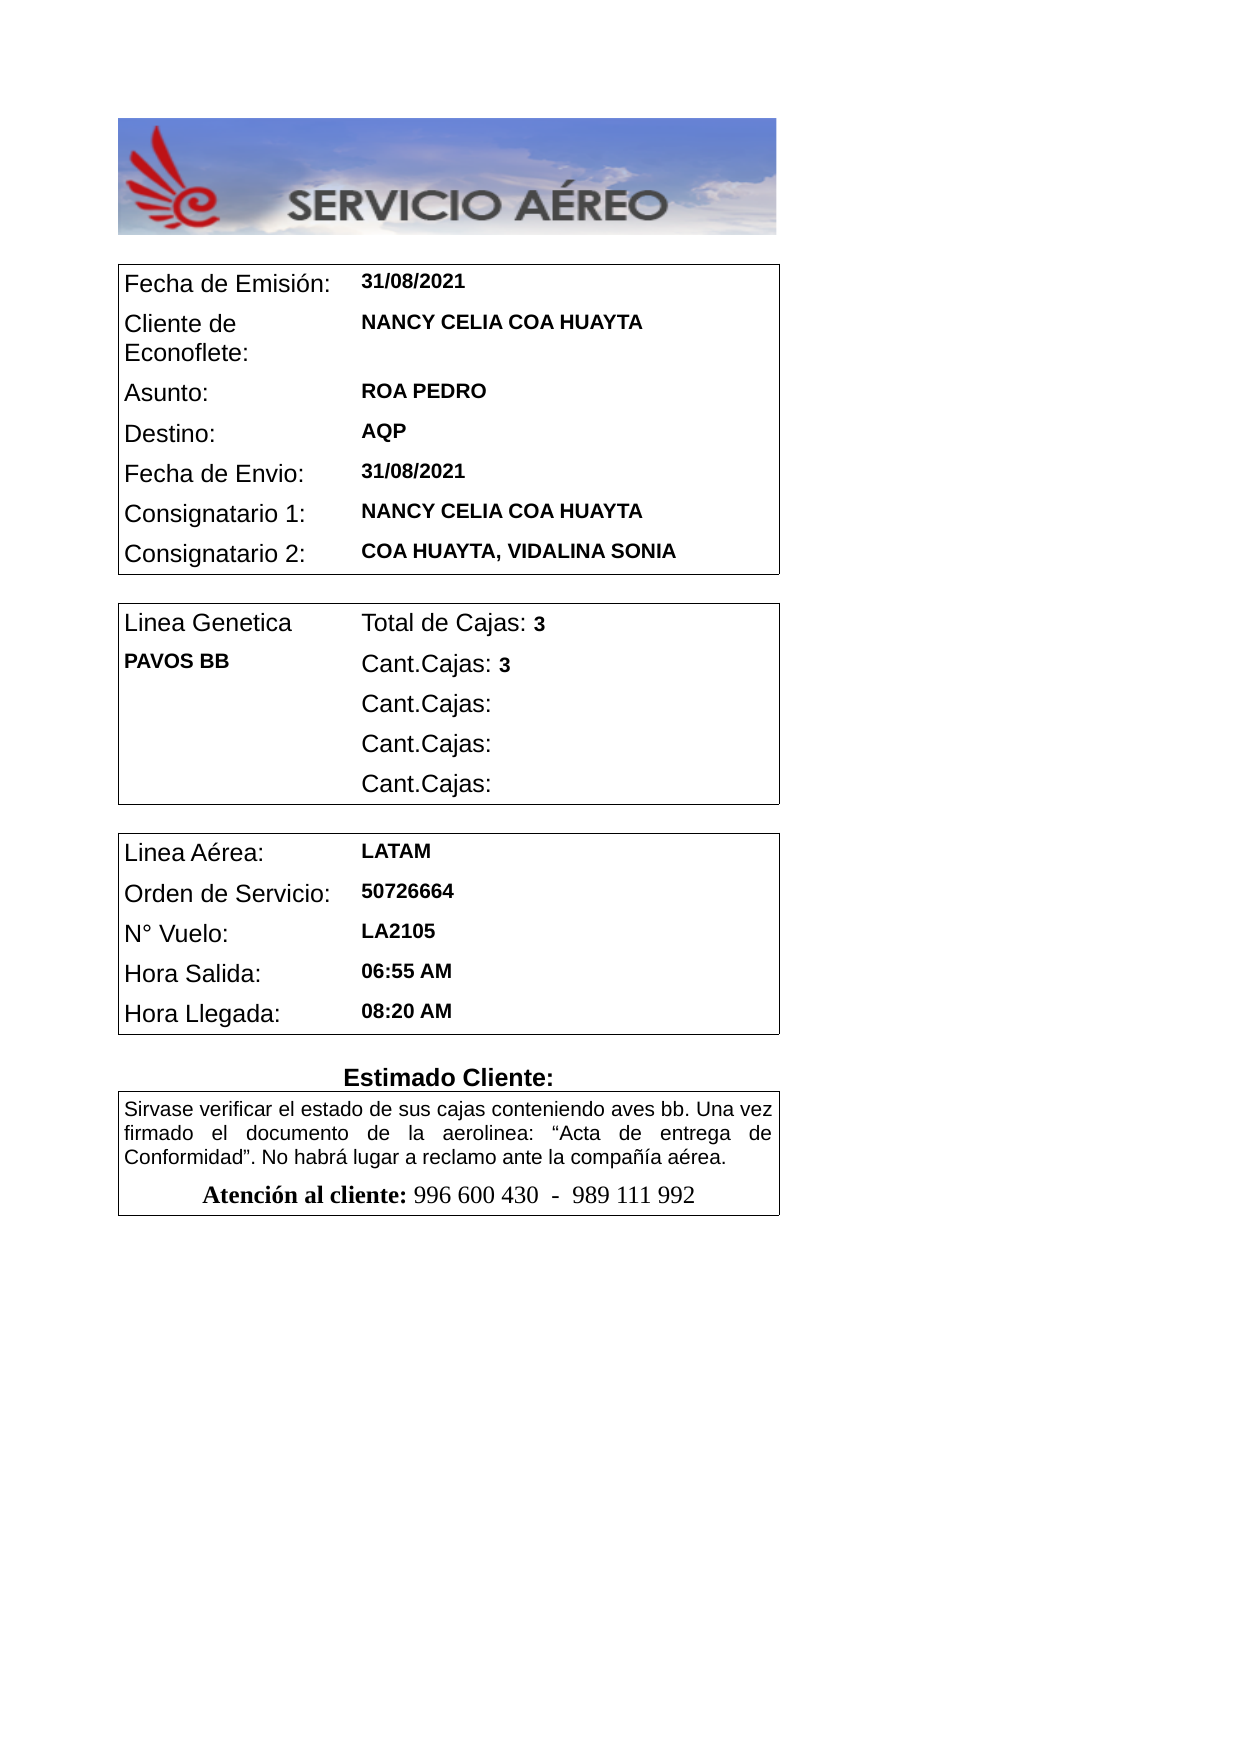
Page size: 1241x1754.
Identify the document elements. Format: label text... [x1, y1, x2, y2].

table_cell Hora Salida: [119, 953, 356, 993]
table_cell Consignatario 2: [119, 534, 356, 574]
table_cell LA2105 [356, 913, 779, 953]
table_cell 08:20 AM [356, 994, 779, 1034]
table_cell LATAM [356, 834, 779, 873]
table_cell Cant.Cajas: [356, 764, 779, 804]
table_cell 06:55 AM [356, 953, 779, 993]
table_cell Atención al cliente: 996 600 430 - 989 111 992 [119, 1175, 779, 1215]
table_cell [119, 683, 356, 723]
table_cell Orden de Servicio: [119, 873, 356, 913]
table_cell Cant.Cajas: 3 [356, 643, 779, 683]
table_cell Estimado Cliente: [118, 1035, 779, 1091]
table_cell [119, 764, 356, 804]
table_cell NANCY CELIA COA HUAYTA [356, 304, 779, 373]
table_cell Consignatario 1: [119, 493, 356, 533]
table_cell Asunto: [119, 373, 356, 413]
picture [118, 118, 777, 235]
table_cell Cliente de Econoflete: [119, 304, 356, 373]
table_header Fecha de Emisión: [119, 265, 356, 304]
table_cell [118, 575, 356, 603]
table_cell [356, 575, 779, 603]
table_cell [356, 805, 779, 833]
table_cell NANCY CELIA COA HUAYTA [356, 493, 779, 533]
table_cell ROA PEDRO [356, 373, 779, 413]
table_cell Fecha de Envio: [119, 453, 356, 493]
table_cell Linea Genetica [119, 604, 356, 643]
table_cell AQP [356, 413, 779, 453]
table_cell Total de Cajas: 3 [356, 604, 779, 643]
table_cell Sirvase verificar el estado de sus cajas conteniendo aves bb. Una vez firmado el documento de la aerolinea: “Acta de entrega de Conformidad”. No habrá lugar a reclamo ante la compañía aérea. [119, 1092, 779, 1175]
table_cell Cant.Cajas: [356, 723, 779, 763]
table_cell 31/08/2021 [356, 453, 779, 493]
table_cell [119, 723, 356, 763]
table_cell COA HUAYTA, VIDALINA SONIA [356, 534, 779, 574]
table_cell Destino: [119, 413, 356, 453]
table_cell N° Vuelo: [119, 913, 356, 953]
table_cell Linea Aérea: [119, 834, 356, 873]
table_header 31/08/2021 [356, 265, 779, 304]
table_cell 50726664 [356, 873, 779, 913]
table_cell [118, 805, 356, 833]
table_cell Hora Llegada: [119, 994, 356, 1034]
table_cell Cant.Cajas: [356, 683, 779, 723]
table_cell PAVOS BB [119, 643, 356, 683]
